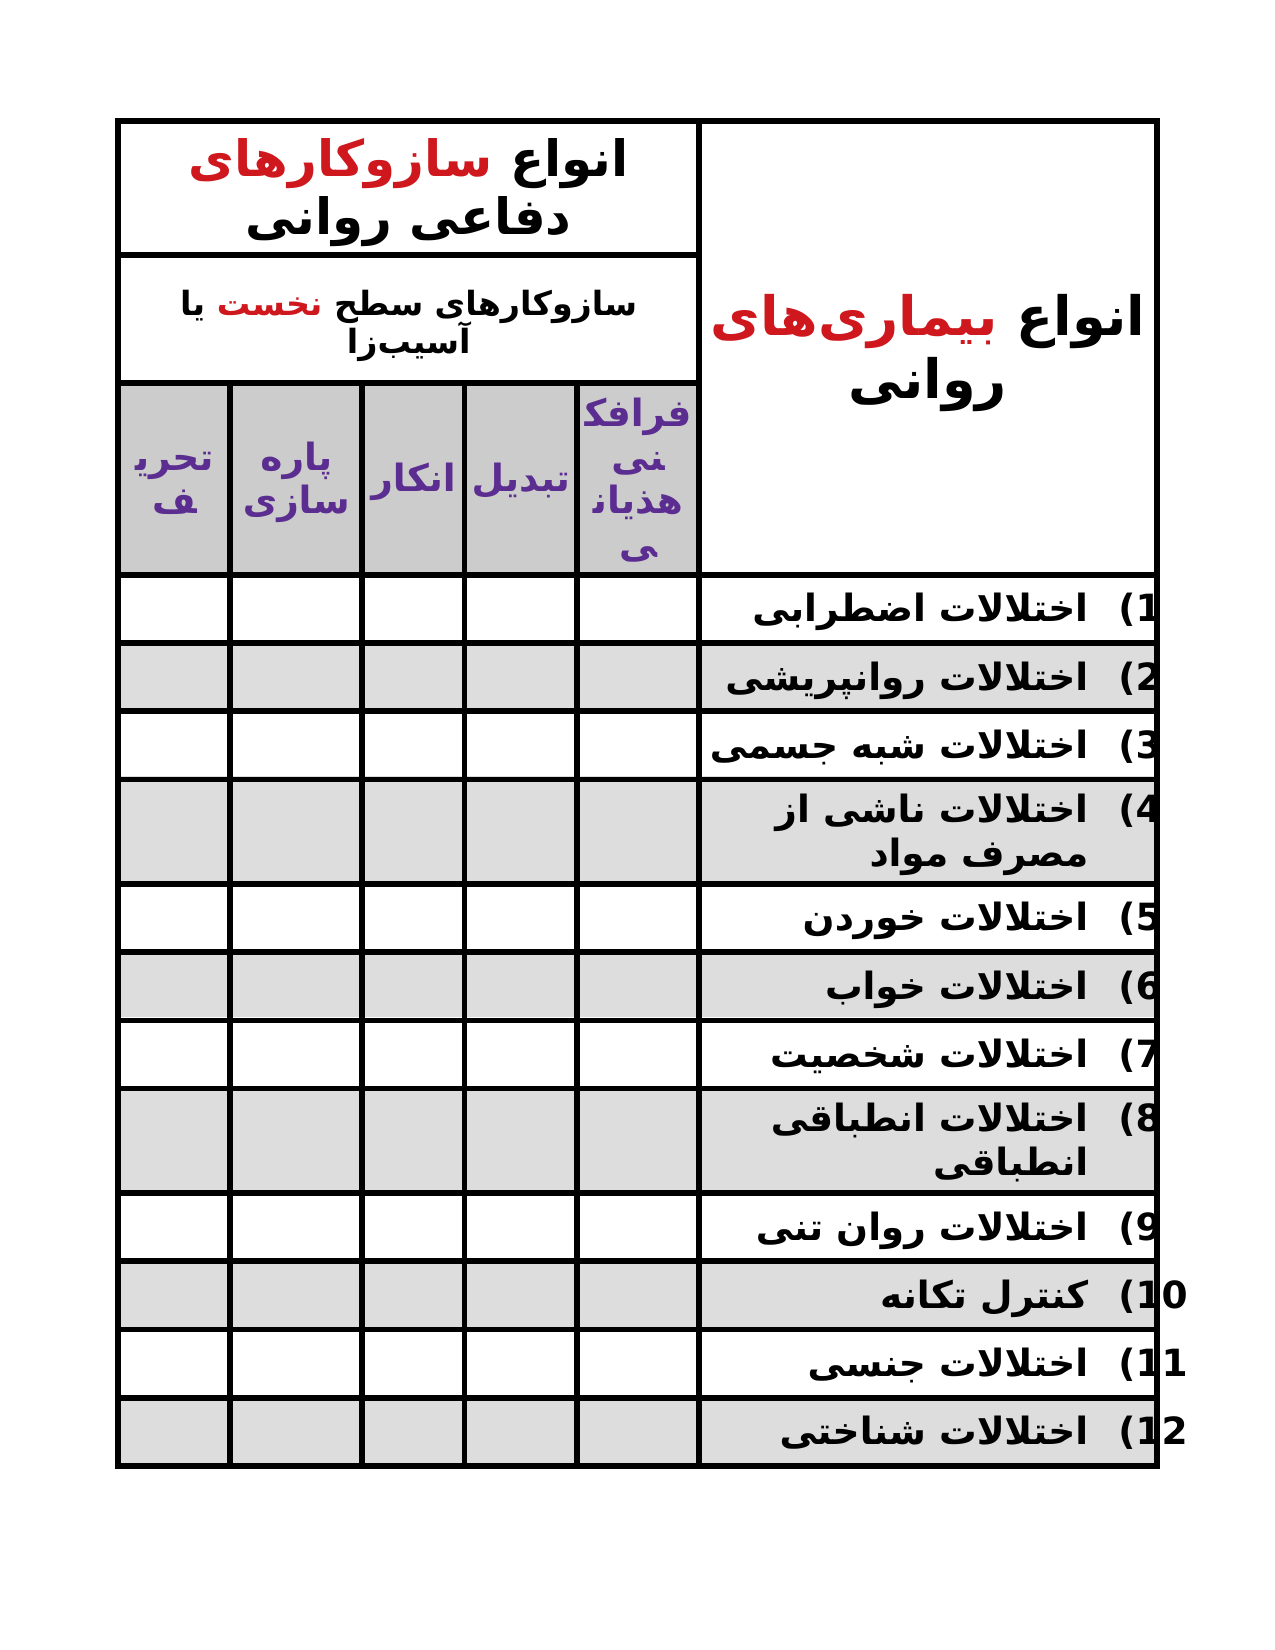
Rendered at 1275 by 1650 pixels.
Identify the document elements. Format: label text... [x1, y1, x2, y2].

table_cell سازوکارهای سطح نخست یا آسیب‌زا [121, 258, 696, 380]
table_cell [121, 1023, 227, 1086]
table_cell اختلالات اضطرابی [702, 578, 1154, 640]
table_cell [233, 955, 359, 1017]
table_cell [467, 887, 574, 949]
table_cell [580, 646, 696, 708]
table_cell [233, 646, 359, 708]
table_cell [580, 887, 696, 949]
table_cell اختلالات شناختی [702, 1401, 1154, 1463]
table_cell [365, 1023, 462, 1086]
table_cell [580, 1091, 696, 1190]
table_cell [233, 887, 359, 949]
table_cell [467, 646, 574, 708]
table_cell [467, 782, 574, 881]
table_cell [233, 1401, 359, 1463]
table_cell اختلالات جنسی [702, 1332, 1154, 1395]
table_cell اختلالات خواب [702, 955, 1154, 1017]
table_cell [233, 1264, 359, 1327]
table_cell تحریف [121, 386, 227, 572]
table_cell [121, 578, 227, 640]
table_cell [121, 955, 227, 1017]
table_cell [580, 1023, 696, 1086]
table_cell [365, 1401, 462, 1463]
table_cell انکار [365, 386, 462, 572]
table_cell اختلالات شبه جسمی [702, 714, 1154, 776]
table_cell [467, 578, 574, 640]
table_cell [365, 578, 462, 640]
table_cell اختلالات خوردن [702, 887, 1154, 949]
table_cell [467, 1401, 574, 1463]
table_cell [467, 1332, 574, 1395]
table_cell [580, 714, 696, 776]
table_cell [365, 955, 462, 1017]
table_cell [580, 782, 696, 881]
table_cell [467, 1023, 574, 1086]
table_cell [580, 1196, 696, 1258]
table_cell اختلالات ناشی از مصرف مواد [702, 782, 1154, 881]
table_cell اختلالات شخصیت [702, 1023, 1154, 1086]
table_cell اختلالات روانپریشی [702, 646, 1154, 708]
table_cell [233, 1196, 359, 1258]
table_cell [580, 955, 696, 1017]
table_cell [580, 1332, 696, 1395]
table_cell [233, 1023, 359, 1086]
table_cell [467, 1091, 574, 1190]
table_cell [365, 1196, 462, 1258]
table_cell تبدیل [467, 386, 574, 572]
table_cell [121, 1332, 227, 1395]
table_cell [365, 887, 462, 949]
table_cell [233, 782, 359, 881]
table_cell [233, 578, 359, 640]
table_header انواع سازوکارهای دفاعی روانی [121, 124, 696, 252]
table_header انواع بیماری‌های روانی [702, 124, 1154, 572]
table_cell [365, 782, 462, 881]
table_cell پاره سازی [233, 386, 359, 572]
table_cell [121, 887, 227, 949]
table_cell [121, 1091, 227, 1190]
table_cell [467, 1264, 574, 1327]
table_cell [580, 578, 696, 640]
table_cell [467, 1196, 574, 1258]
table_cell اختلالات روان تنی [702, 1196, 1154, 1258]
table_cell [467, 955, 574, 1017]
table_cell [365, 1091, 462, 1190]
table_cell [467, 714, 574, 776]
table_cell [233, 1091, 359, 1190]
table_cell [580, 1401, 696, 1463]
table_cell [233, 1332, 359, 1395]
table_cell [365, 714, 462, 776]
table_cell [121, 1401, 227, 1463]
table_cell [121, 782, 227, 881]
table_cell [121, 1196, 227, 1258]
table_cell [121, 1264, 227, 1327]
table_cell [121, 714, 227, 776]
table_cell کنترل تکانه [702, 1264, 1154, 1327]
table_cell [580, 1264, 696, 1327]
table_cell اختلالات انطباقی انطباقی [702, 1091, 1154, 1190]
table_cell فرافکنی هذیانی [580, 386, 696, 572]
table_cell [365, 1264, 462, 1327]
table_cell [233, 714, 359, 776]
table_cell [365, 646, 462, 708]
table_cell [365, 1332, 462, 1395]
table_cell [121, 646, 227, 708]
